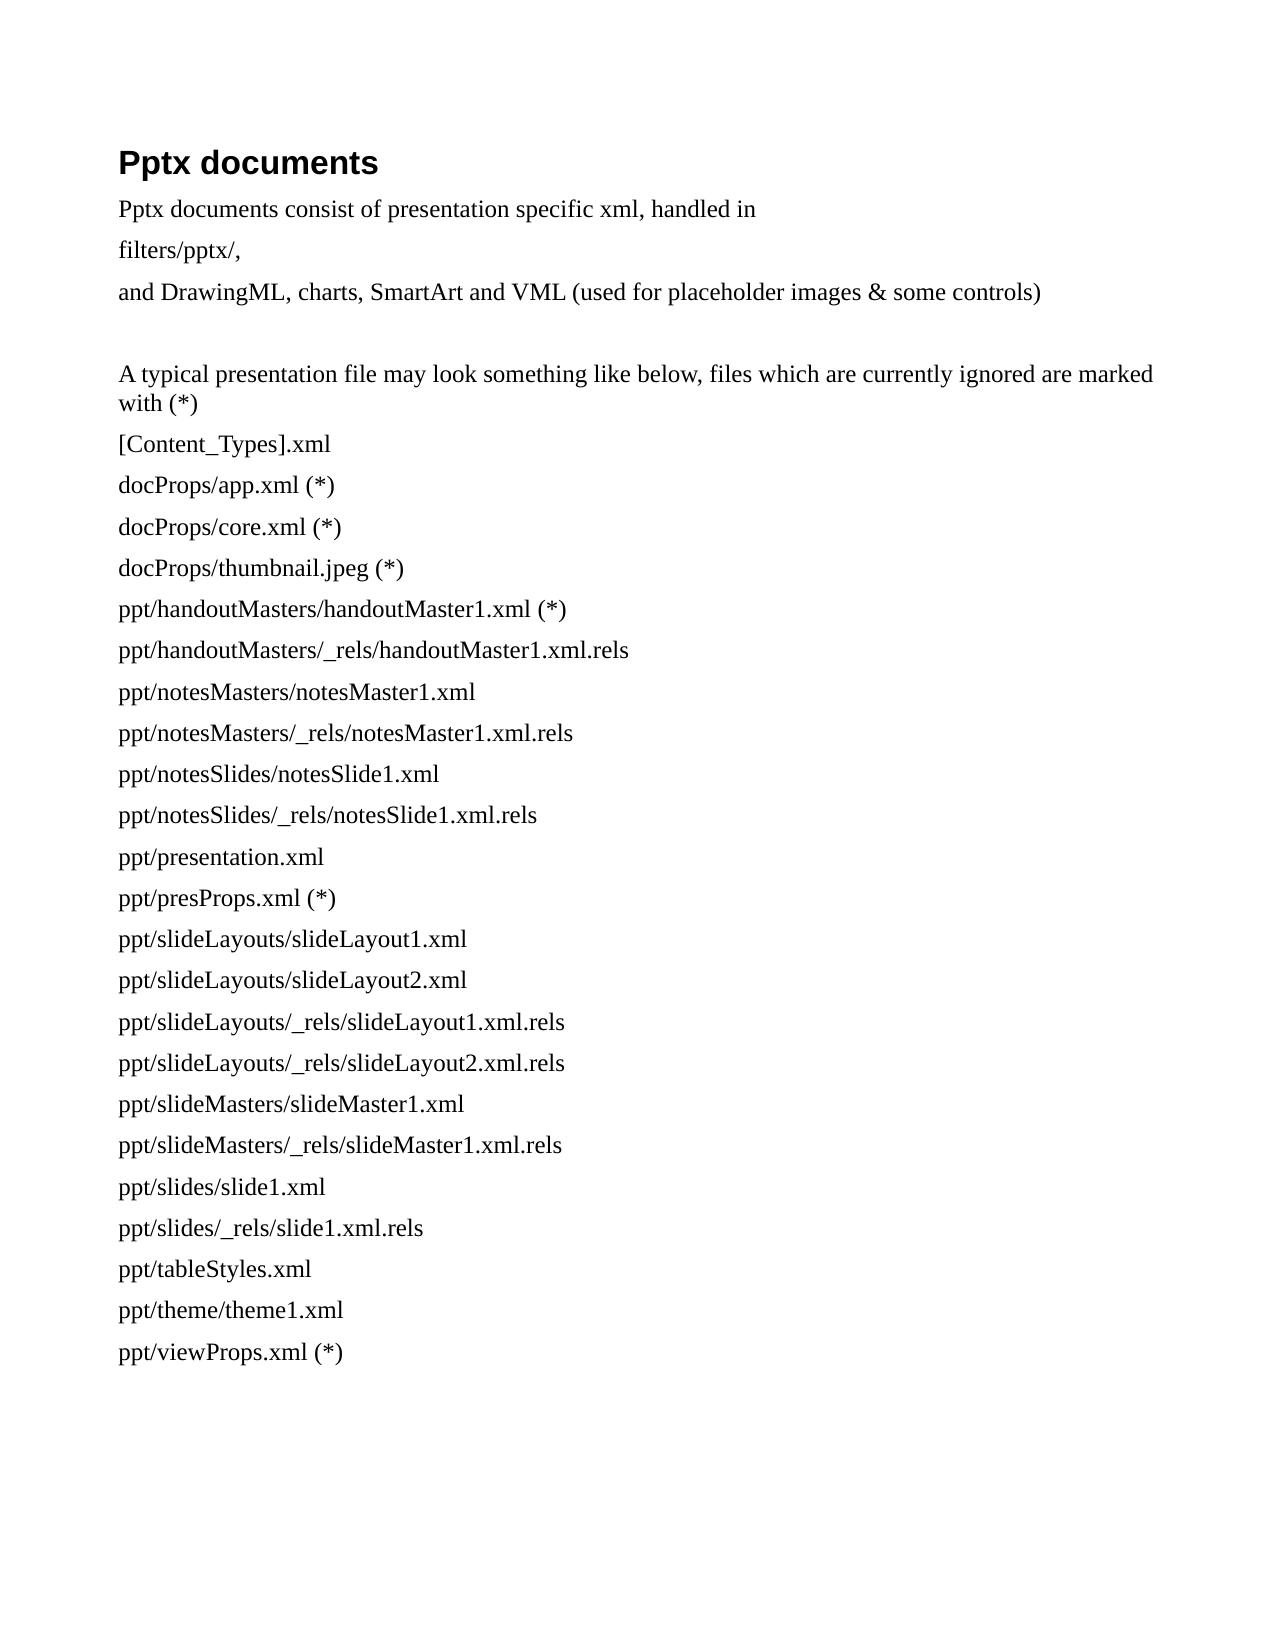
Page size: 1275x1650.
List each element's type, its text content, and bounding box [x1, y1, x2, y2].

text docProps/thumbnail.jpeg (*) [118, 553, 1157, 582]
text [Content_Types].xml [118, 429, 1157, 458]
text ppt/notesSlides/notesSlide1.xml [118, 759, 1157, 788]
text ppt/slides/_rels/slide1.xml.rels [118, 1213, 1157, 1242]
text ppt/viewProps.xml (*) [118, 1337, 1157, 1366]
text Pptx documents consist of presentation specific xml, handled in [118, 194, 1157, 223]
text ppt/notesMasters/notesMaster1.xml [118, 677, 1157, 706]
text docProps/core.xml (*) [118, 512, 1157, 541]
text ppt/presProps.xml (*) [118, 883, 1157, 912]
text ppt/notesMasters/_rels/notesMaster1.xml.rels [118, 718, 1157, 747]
text ppt/slideLayouts/slideLayout2.xml [118, 966, 1157, 994]
text ppt/handoutMasters/_rels/handoutMaster1.xml.rels [118, 636, 1157, 664]
text ppt/slides/slide1.xml [118, 1172, 1157, 1201]
text ppt/theme/theme1.xml [118, 1296, 1157, 1324]
text ppt/handoutMasters/handoutMaster1.xml (*) [118, 594, 1157, 623]
subtitle Pptx documents [118, 143, 1157, 182]
text ppt/presentation.xml [118, 842, 1157, 871]
text ppt/notesSlides/_rels/notesSlide1.xml.rels [118, 801, 1157, 829]
text ppt/tableStyles.xml [118, 1254, 1157, 1283]
text ppt/slideLayouts/_rels/slideLayout1.xml.rels [118, 1007, 1157, 1036]
text ppt/slideLayouts/_rels/slideLayout2.xml.rels [118, 1048, 1157, 1077]
text ppt/slideLayouts/slideLayout1.xml [118, 924, 1157, 953]
text ppt/slideMasters/_rels/slideMaster1.xml.rels [118, 1131, 1157, 1159]
text A typical presentation file may look something like below, files which are currently ignored are marked with (*) [118, 359, 1157, 417]
text docProps/app.xml (*) [118, 471, 1157, 499]
text ppt/slideMasters/slideMaster1.xml [118, 1089, 1157, 1118]
text filters/pptx/, [118, 236, 1157, 264]
text and DrawingML, charts, SmartArt and VML (used for placeholder images & some controls) [118, 277, 1157, 306]
